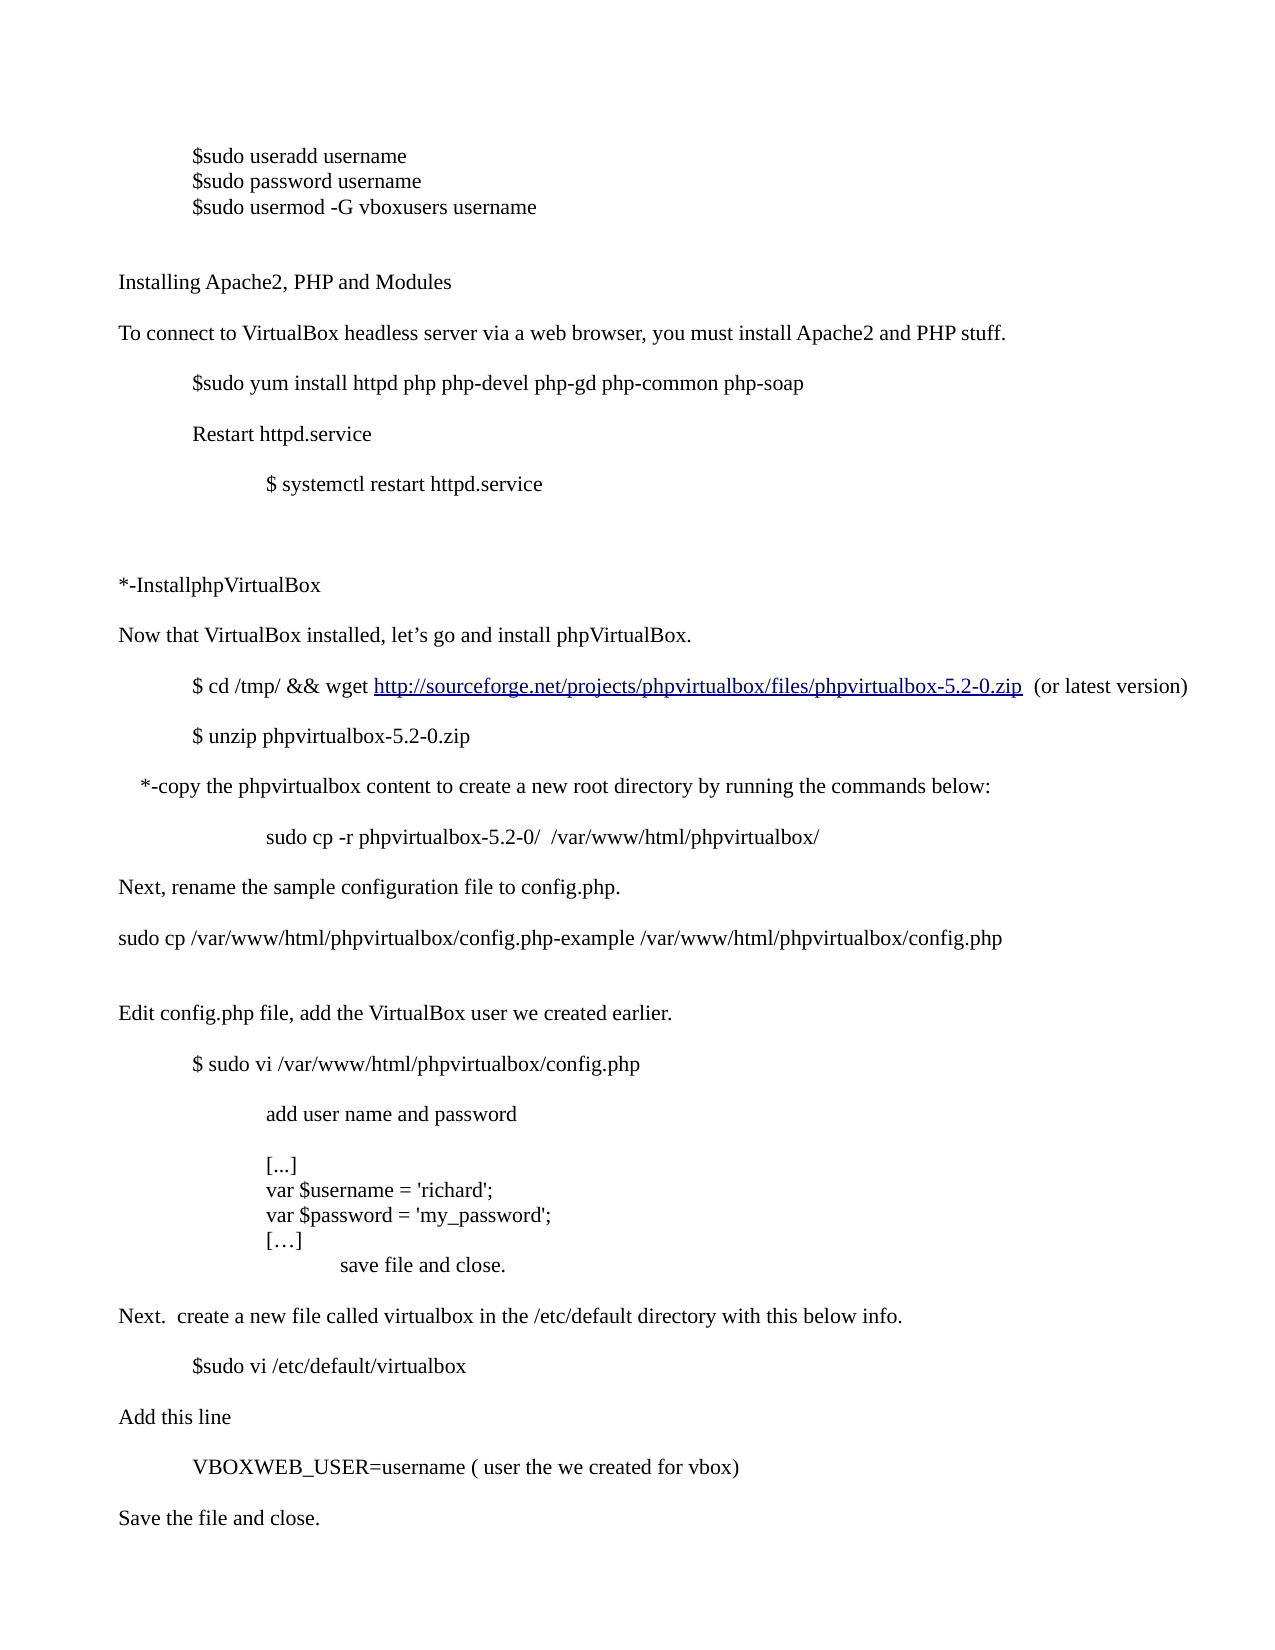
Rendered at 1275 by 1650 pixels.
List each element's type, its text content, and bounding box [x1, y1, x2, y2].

text Save the file and close. [118, 1504, 1205, 1530]
text VBOXWEB_USER=username ( user the we created for vbox) [118, 1454, 1205, 1479]
text To connect to VirtualBox headless server via a web browser, you must install Apache2 and PHP stuff. [118, 320, 1205, 345]
text *-InstallphpVirtualBox [118, 572, 1205, 597]
text sudo cp /var/www/html/phpvirtualbox/config.php-example /var/www/html/phpvirtualbox/config.php [118, 925, 1205, 950]
text Restart httpd.service [118, 421, 1205, 446]
text Next. create a new file called virtualbox in the /etc/default directory with this below info. [118, 1303, 1205, 1328]
text sudo cp -r phpvirtualbox-5.2-0/ /var/www/html/phpvirtualbox/ [118, 824, 1205, 849]
text […] [118, 1227, 1205, 1252]
text $ unzip phpvirtualbox-5.2-0.zip [118, 723, 1205, 748]
text add user name and password [118, 1101, 1205, 1126]
text Next, rename the sample configuration file to config.php. [118, 874, 1205, 899]
text save file and close. [118, 1252, 1205, 1278]
text var $username = 'richard'; [118, 1177, 1205, 1202]
text $sudo usermod -G vboxusers username [118, 194, 1205, 219]
text $sudo useradd username [118, 143, 1205, 168]
text $sudo password username [118, 168, 1205, 194]
text *-copy the phpvirtualbox content to create a new root directory by running the commands below: [118, 773, 1205, 799]
text $sudo vi /etc/default/virtualbox [118, 1353, 1205, 1378]
text $ sudo vi /var/www/html/phpvirtualbox/config.php [118, 1051, 1205, 1076]
text $sudo yum install httpd php php-devel php-gd php-common php-soap [118, 370, 1205, 395]
text [...] [118, 1152, 1205, 1177]
text Installing Apache2, PHP and Modules [118, 269, 1205, 294]
text Add this line [118, 1404, 1205, 1429]
text $ systemctl restart httpd.service [118, 471, 1205, 496]
text var $password = 'my_password'; [118, 1202, 1205, 1227]
text Edit config.php file, add the VirtualBox user we created earlier. [118, 1000, 1205, 1026]
text Now that VirtualBox installed, let’s go and install phpVirtualBox. [118, 622, 1205, 647]
text $ cd /tmp/ && wget http://sourceforge.net/projects/phpvirtualbox/files/phpvirtualbox-5.2-0.zip (or latest version) [118, 673, 1205, 698]
